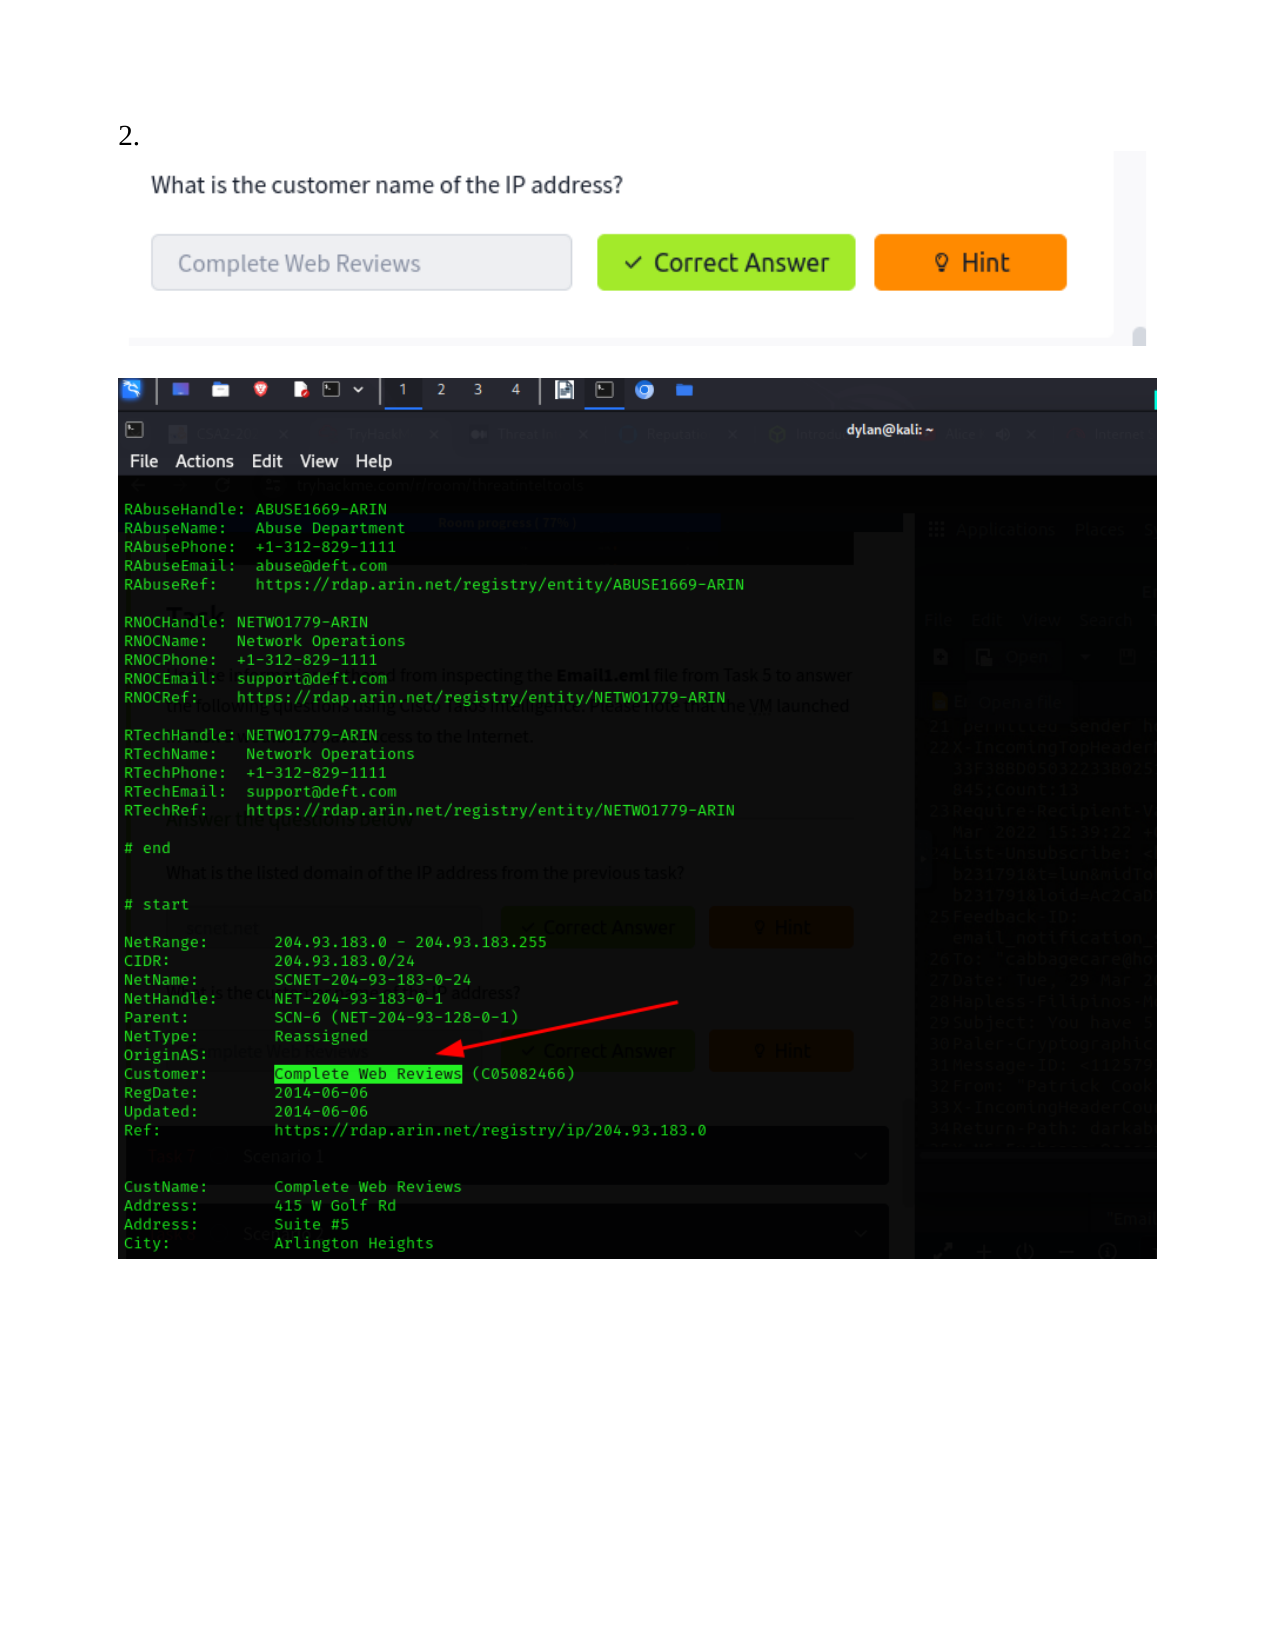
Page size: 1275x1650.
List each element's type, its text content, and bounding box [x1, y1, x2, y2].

picture [128, 151, 1147, 346]
picture [118, 378, 1157, 1259]
text 2. [118, 118, 1157, 152]
